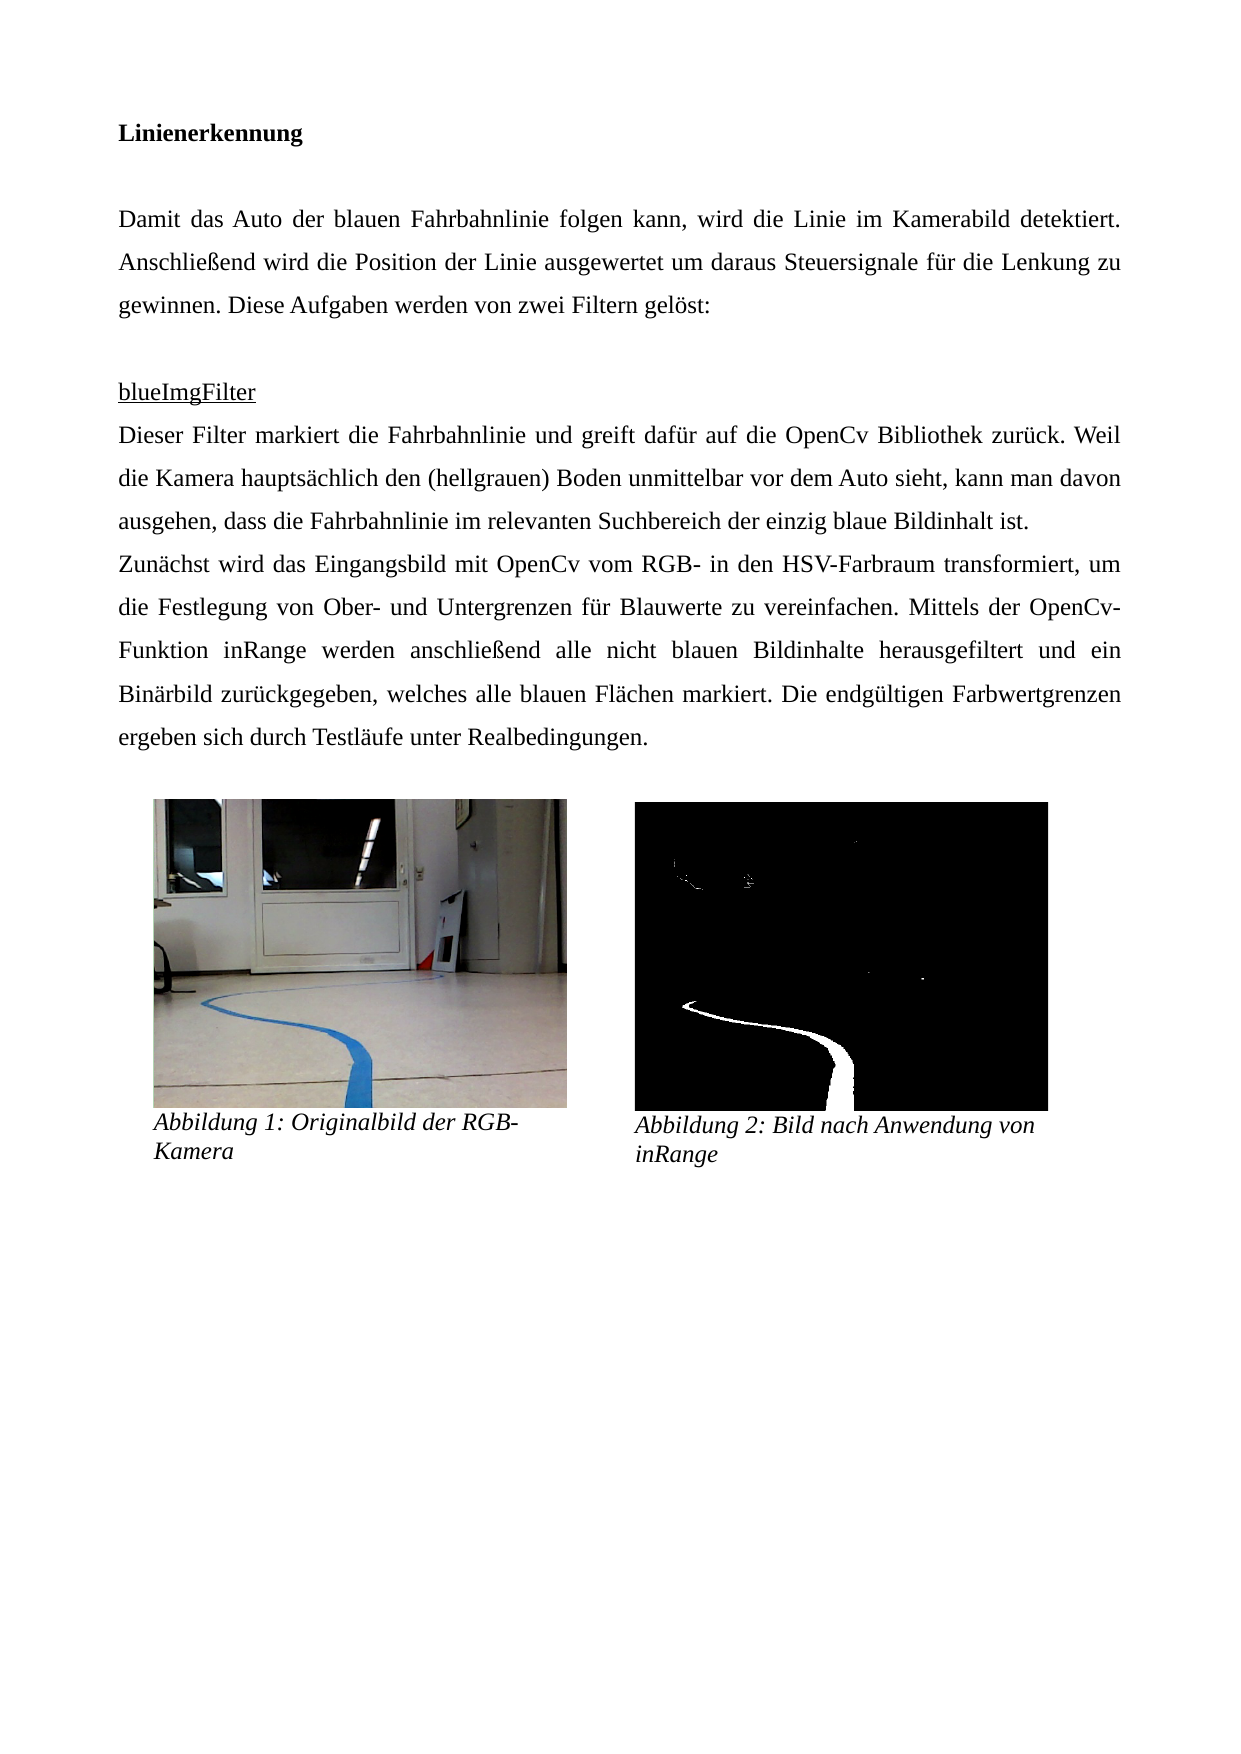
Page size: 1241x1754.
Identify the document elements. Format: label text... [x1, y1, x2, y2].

text Abbildung 2: Bild nach Anwendung von inRange [635, 1111, 1048, 1168]
text Dieser Filter markiert die Fahrbahnlinie und greift dafür auf die OpenCv Bibliothek zurück. Weil die Kamera hauptsächlich den (hellgrauen) Boden unmittelbar vor dem Auto sieht, kann man davon ausgehen, dass die Fahrbahnlinie im relevanten Suchbereich der einzig blaue Bildinhalt ist. [118, 420, 1122, 535]
text Abbildung 1: Originalbild der RGB-Kamera [153, 1108, 567, 1165]
picture [634, 802, 1049, 1111]
text Zunächst wird das Eingangsbild mit OpenCv vom RGB- in den HSV-Farbraum transformiert, um die Festlegung von Ober- und Untergrenzen für Blauwerte zu vereinfachen. Mittels der OpenCv-Funktion inRange werden anschließend alle nicht blauen Bildinhalte herausgefiltert und ein Binärbild zurückgegeben, welches alle blauen Flächen markiert. Die endgültigen Farbwertgrenzen ergeben sich durch Testläufe unter Realbedingungen. [118, 549, 1122, 751]
text Linienerkennung [118, 118, 1122, 147]
picture [153, 799, 567, 1108]
text Damit das Auto der blauen Fahrbahnlinie folgen kann, wird die Linie im Kamerabild detektiert. Anschließend wird die Position der Linie ausgewertet um daraus Steuersignale für die Lenkung zu gewinnen. Diese Aufgaben werden von zwei Filtern gelöst: [118, 204, 1122, 319]
text blueImgFilter [118, 377, 1122, 406]
